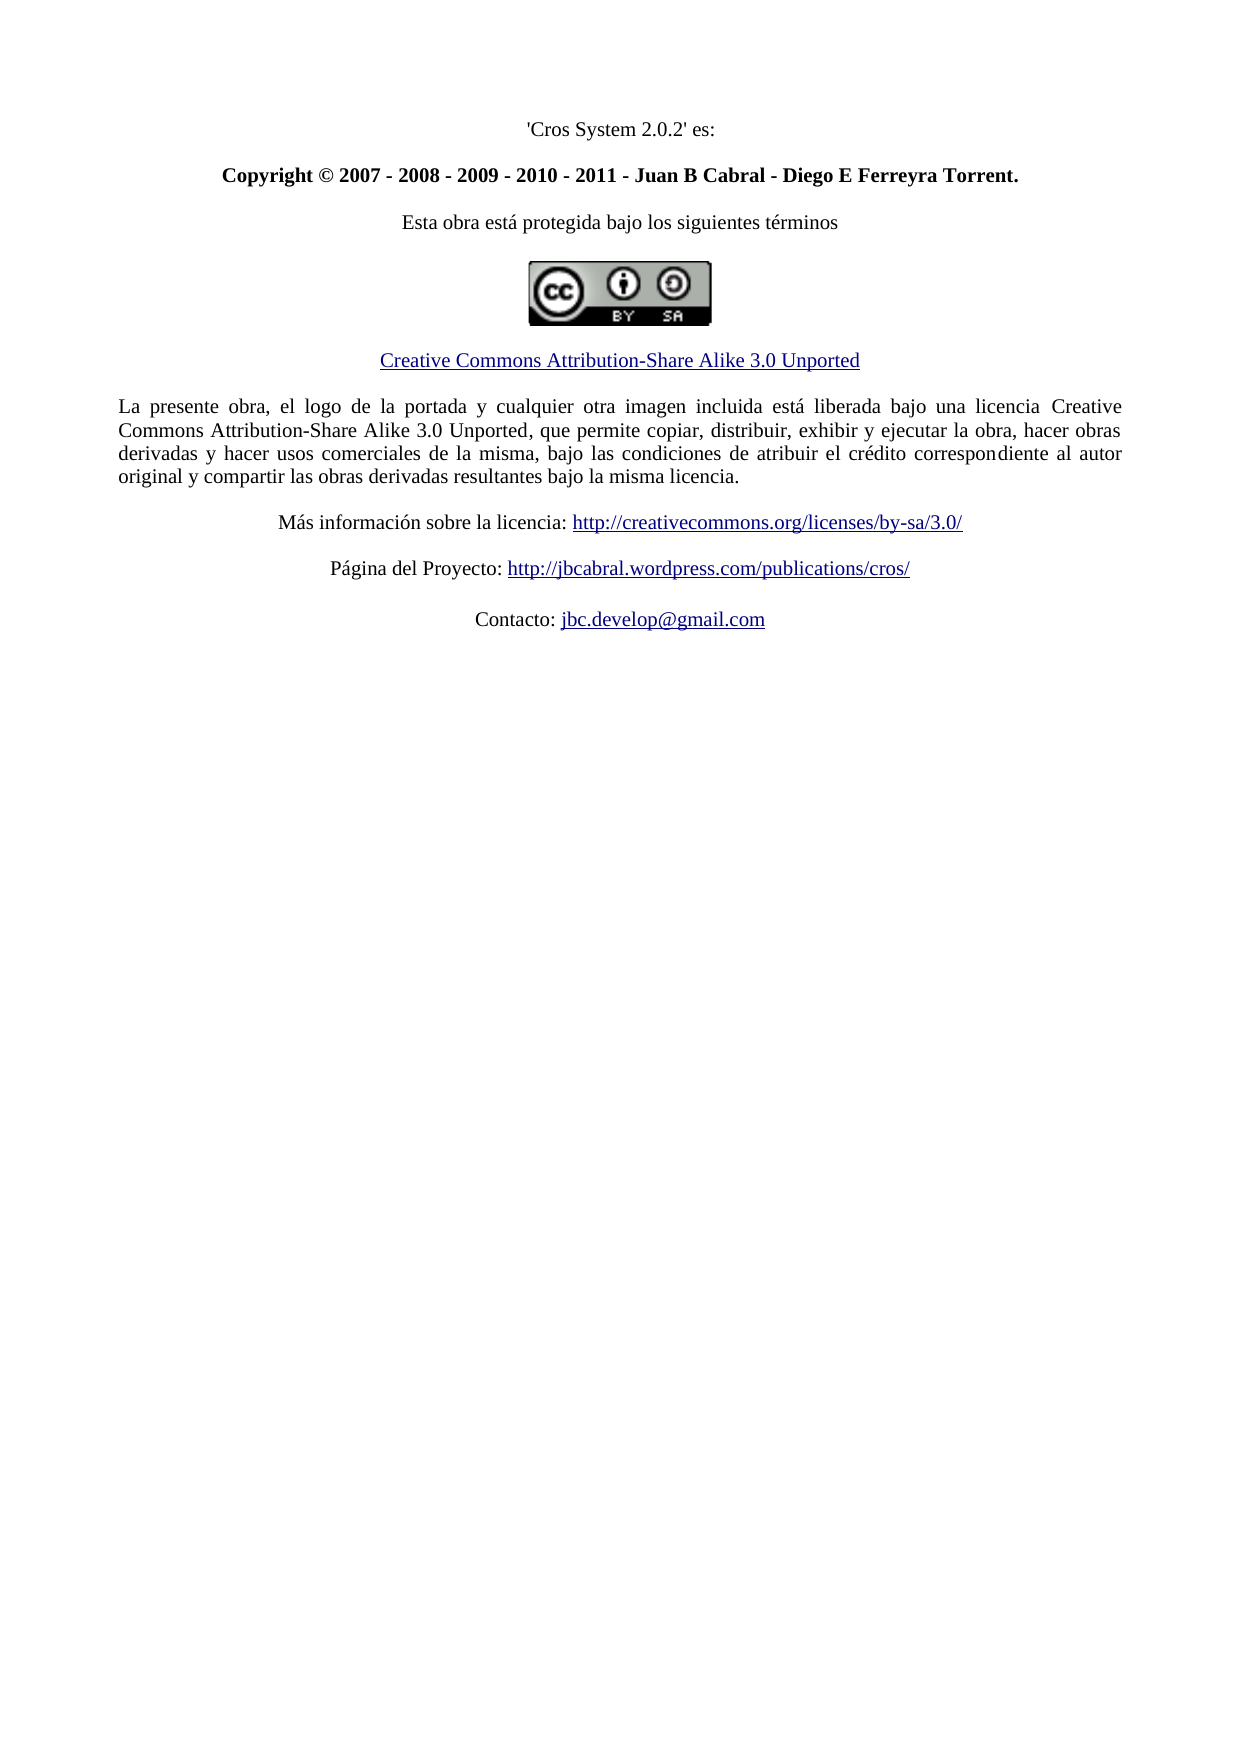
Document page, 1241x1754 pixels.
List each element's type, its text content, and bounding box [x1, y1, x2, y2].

text 'Cros System 2.0.2' es: [118, 118, 1123, 141]
text La presente obra, el logo de la portada y cualquier otra imagen incluida está liberada bajo una licencia Creative Commons Attribution-Share Alike 3.0 Unported, que permite copiar, distribuir, exhibir y ejecutar la obra, hacer obras derivadas y hacer usos comerciales de la misma, bajo las condiciones de atribuir el crédito correspondiente al autor original y compartir las obras derivadas resultantes bajo la misma licencia. [118, 395, 1122, 488]
text Copyright © 2007 - 2008 - 2009 - 2010 - 2011 - Juan B Cabral - Diego E Ferreyra Torrent. [118, 164, 1122, 187]
picture [528, 261, 712, 326]
text Más información sobre la licencia: http://creativecommons.org/licenses/by-sa/3.0/ [118, 511, 1122, 534]
text Contacto: jbc.develop@gmail.com [118, 608, 1122, 631]
text Esta obra está protegida bajo los siguientes términos [118, 211, 1122, 234]
text Creative Commons Attribution-Share Alike 3.0 Unported [118, 349, 1122, 372]
text Página del Proyecto: http://jbcabral.wordpress.com/publications/cros/ [118, 557, 1122, 580]
